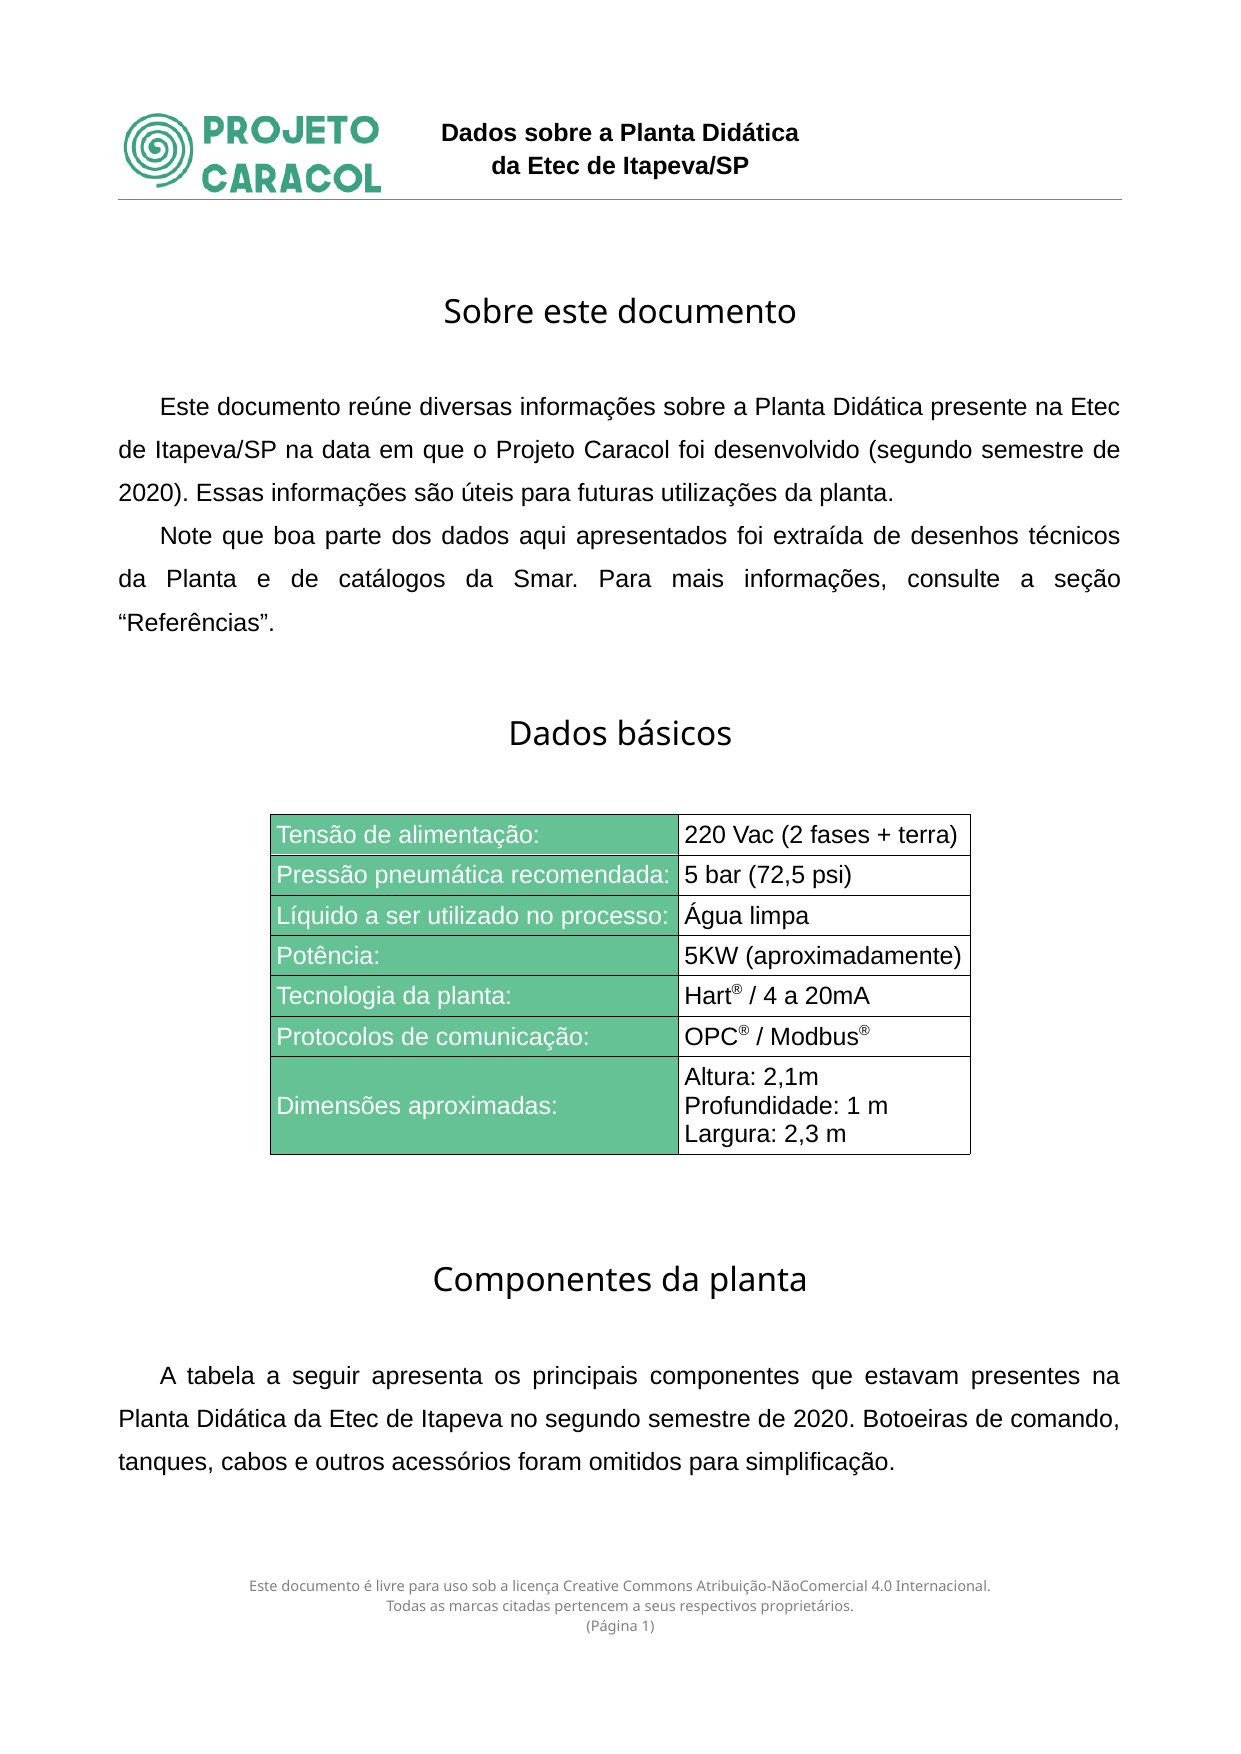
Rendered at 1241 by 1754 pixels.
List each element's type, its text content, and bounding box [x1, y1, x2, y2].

table_cell Protocolos de comunicação: [271, 1017, 678, 1056]
table_cell 5 bar (72,5 psi) [679, 856, 970, 895]
table_cell Dimensões aproximadas: [271, 1057, 678, 1154]
table_cell 5KW (aproximadamente) [679, 936, 970, 975]
table_cell OPC® / Modbus® [679, 1017, 970, 1056]
table_header Tensão de alimentação: [271, 815, 678, 854]
text Este documento reúne diversas informações sobre a Planta Didática presente na Etec de Itapeva/SP na data em que o Projeto Caracol foi desenvolvido (segundo semestre de 2020). Essas informações são úteis para futuras utilizações da planta. [118, 392, 1122, 507]
picture [118, 109, 387, 196]
text Componentes da planta [118, 1256, 1122, 1302]
text Dados básicos [118, 710, 1122, 755]
table_cell Altura: 2,1m Profundidade: 1 m Largura: 2,3 m [679, 1057, 970, 1154]
table_cell Líquido a ser utilizado no processo: [271, 896, 678, 935]
table_cell Potência: [271, 936, 678, 975]
table_cell Hart® / 4 a 20mA [679, 976, 970, 1016]
table_header 220 Vac (2 fases + terra) [679, 815, 970, 854]
table_cell Água limpa [679, 896, 970, 935]
table_cell Pressão pneumática recomendada: [271, 856, 678, 895]
text Sobre este documento [118, 287, 1122, 333]
table_cell Tecnologia da planta: [271, 976, 678, 1016]
text Note que boa parte dos dados aqui apresentados foi extraída de desenhos técnicos da Planta e de catálogos da Smar. Para mais informações, consulte a seção “Referências”. [118, 521, 1122, 636]
text A tabela a seguir apresenta os principais componentes que estavam presentes na Planta Didática da Etec de Itapeva no segundo semestre de 2020. Botoeiras de comando, tanques, cabos e outros acessórios foram omitidos para simplificação. [118, 1361, 1122, 1476]
